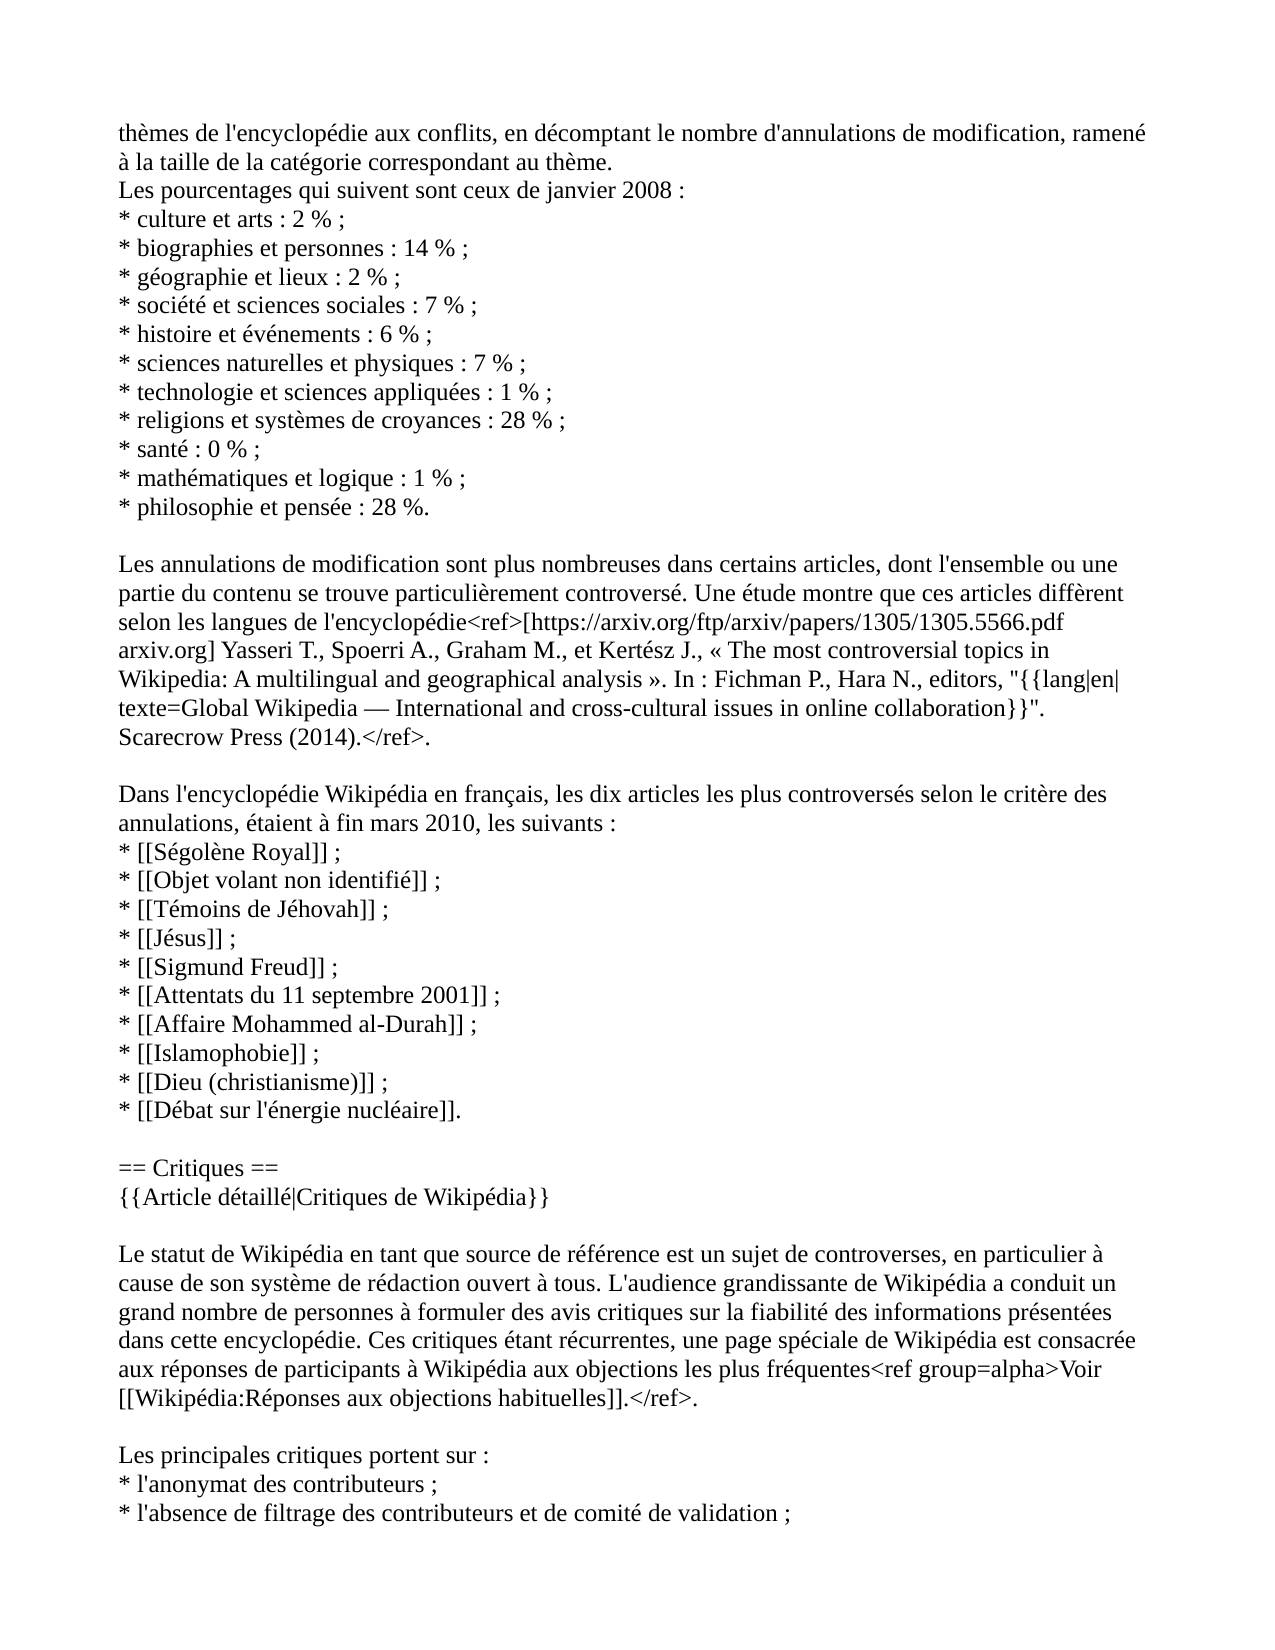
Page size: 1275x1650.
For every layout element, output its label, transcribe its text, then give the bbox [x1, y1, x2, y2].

text * biographies et personnes : 14 % ; [118, 233, 1157, 262]
text Les annulations de modification sont plus nombreuses dans certains articles, dont l'ensemble ou une partie du contenu se trouve particulièrement controversé. Une étude montre que ces articles diffèrent selon les langues de l'encyclopédie<ref>[https://arxiv.org/ftp/arxiv/papers/1305/1305.5566.pdf arxiv.org] Yasseri T., Spoerri A., Graham M., et Kertész J., « The most controversial topics in Wikipedia: A multilingual and geographical analysis ». In : Fichman P., Hara N., editors, ''{{lang|en|texte=Global Wikipedia — International and cross-cultural issues in online collaboration}}''. Scarecrow Press (2014).</ref>. [118, 549, 1157, 751]
text {{Article détaillé|Critiques de Wikipédia}} [118, 1182, 1157, 1211]
text * [[Jésus]] ; [118, 923, 1157, 952]
text * religions et systèmes de croyances : 28 % ; [118, 406, 1157, 434]
text * culture et arts : 2 % ; [118, 204, 1157, 233]
text * [[Débat sur l'énergie nucléaire]]. [118, 1096, 1157, 1124]
text * [[Attentats du 11 septembre 2001]] ; [118, 981, 1157, 1009]
text * [[Objet volant non identifié]] ; [118, 866, 1157, 894]
text * l'absence de filtrage des contributeurs et de comité de validation ; [118, 1498, 1157, 1527]
text * [[Ségolène Royal]] ; [118, 837, 1157, 866]
text * l'anonymat des contributeurs ; [118, 1469, 1157, 1498]
text * technologie et sciences appliquées : 1 % ; [118, 377, 1157, 406]
text * [[Dieu (christianisme)]] ; [118, 1067, 1157, 1096]
text Les principales critiques portent sur : [118, 1441, 1157, 1469]
text Les pourcentages qui suivent sont ceux de janvier 2008 : [118, 176, 1157, 204]
text * société et sciences sociales : 7 % ; [118, 291, 1157, 319]
text * santé : 0 % ; [118, 434, 1157, 463]
text * [[Islamophobie]] ; [118, 1038, 1157, 1067]
text == Critiques == [118, 1153, 1157, 1182]
text * philosophie et pensée : 28 %. [118, 492, 1157, 521]
text * [[Sigmund Freud]] ; [118, 952, 1157, 981]
text * sciences naturelles et physiques : 7 % ; [118, 348, 1157, 377]
text * histoire et événements : 6 % ; [118, 319, 1157, 348]
text * [[Témoins de Jéhovah]] ; [118, 894, 1157, 923]
text Le statut de Wikipédia en tant que source de référence est un sujet de controverses, en particulier à cause de son système de rédaction ouvert à tous. L'audience grandissante de Wikipédia a conduit un grand nombre de personnes à formuler des avis critiques sur la fiabilité des informations présentées dans cette encyclopédie. Ces critiques étant récurrentes, une page spéciale de Wikipédia est consacrée aux réponses de participants à Wikipédia aux objections les plus fréquentes<ref group=alpha>Voir [[Wikipédia:Réponses aux objections habituelles]].</ref>. [118, 1239, 1157, 1412]
text * [[Affaire Mohammed al-Durah]] ; [118, 1009, 1157, 1038]
text * géographie et lieux : 2 % ; [118, 262, 1157, 291]
text thèmes de l'encyclopédie aux conflits, en décomptant le nombre d'annulations de modification, ramené à la taille de la catégorie correspondant au thème. [118, 118, 1157, 176]
text * mathématiques et logique : 1 % ; [118, 463, 1157, 492]
text Dans l'encyclopédie Wikipédia en français, les dix articles les plus controversés selon le critère des annulations, étaient à fin mars 2010, les suivants : [118, 779, 1157, 837]
